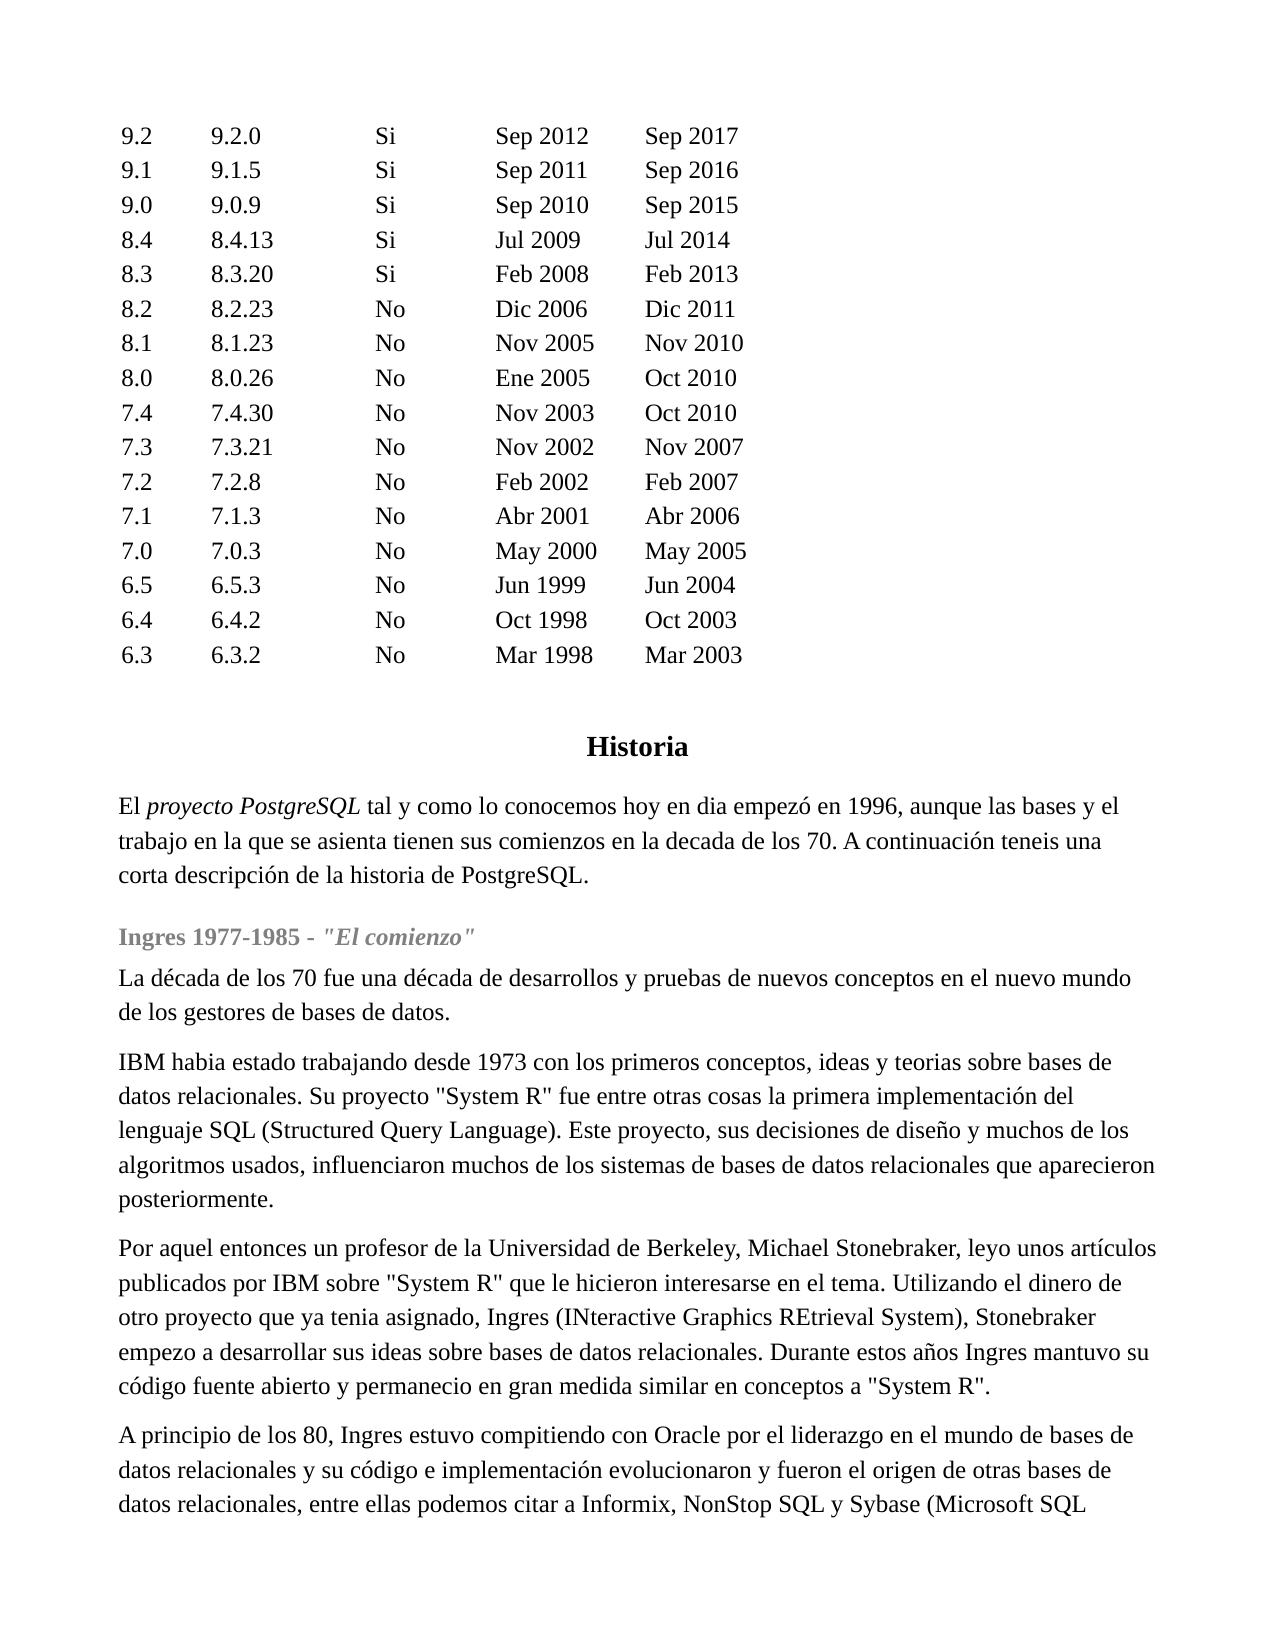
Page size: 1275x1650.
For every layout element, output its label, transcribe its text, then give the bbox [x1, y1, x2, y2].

table_cell 8.3.20 [208, 256, 372, 291]
table_cell Feb 2008 [492, 256, 642, 291]
table_cell Oct 2003 [642, 602, 754, 637]
table_cell Sep 2017 [642, 118, 754, 153]
table_cell Oct 2010 [642, 360, 754, 395]
table_cell 9.2 [118, 118, 208, 153]
table_cell Dic 2006 [492, 291, 642, 326]
table_cell May 2005 [642, 533, 754, 568]
table_cell 6.5 [118, 568, 208, 602]
table_cell No [372, 464, 492, 498]
table_cell Si [372, 118, 492, 153]
table_cell Si [372, 256, 492, 291]
table_cell No [372, 637, 492, 671]
table_cell 9.0.9 [208, 187, 372, 222]
table_cell 6.4.2 [208, 602, 372, 637]
table_cell 8.4.13 [208, 222, 372, 256]
text El proyecto PostgreSQL tal y como lo conocemos hoy en dia empezó en 1996, aunque las bases y el trabajo en la que se asienta tienen sus comienzos en la decada de los 70. A continuación teneis una corta descripción de la historia de PostgreSQL. [118, 791, 1157, 889]
table_cell 7.2 [118, 464, 208, 498]
text Historia [118, 729, 1157, 762]
table_cell 7.0.3 [208, 533, 372, 568]
table_cell Nov 2005 [492, 326, 642, 360]
table_cell Sep 2010 [492, 187, 642, 222]
table_cell Jun 1999 [492, 568, 642, 602]
table_cell Nov 2003 [492, 395, 642, 429]
table_cell 8.4 [118, 222, 208, 256]
table_cell Jul 2014 [642, 222, 754, 256]
table_cell 6.3.2 [208, 637, 372, 671]
table_cell Oct 2010 [642, 395, 754, 429]
table_cell No [372, 326, 492, 360]
text IBM habia estado trabajando desde 1973 con los primeros conceptos, ideas y teorias sobre bases de datos relacionales. Su proyecto "System R" fue entre otras cosas la primera implementación del lenguaje SQL (Structured Query Language). Este proyecto, sus decisiones de diseño y muchos de los algoritmos usados, influenciaron muchos de los sistemas de bases de datos relacionales que aparecieron posteriormente. [118, 1047, 1157, 1213]
table_cell No [372, 499, 492, 533]
table_cell 8.0 [118, 360, 208, 395]
table_cell Sep 2016 [642, 153, 754, 187]
table_cell Ene 2005 [492, 360, 642, 395]
table_cell No [372, 568, 492, 602]
table_cell 9.1 [118, 153, 208, 187]
table_cell Nov 2007 [642, 429, 754, 464]
table_cell 7.3.21 [208, 429, 372, 464]
table_cell 7.1.3 [208, 499, 372, 533]
table_cell 8.0.26 [208, 360, 372, 395]
table_cell No [372, 360, 492, 395]
table_cell Sep 2012 [492, 118, 642, 153]
table_cell 9.0 [118, 187, 208, 222]
table_cell 7.4.30 [208, 395, 372, 429]
table_cell 8.1.23 [208, 326, 372, 360]
table_cell 6.5.3 [208, 568, 372, 602]
table_cell No [372, 602, 492, 637]
table_cell No [372, 533, 492, 568]
table_cell 8.3 [118, 256, 208, 291]
table_cell May 2000 [492, 533, 642, 568]
table_cell 7.4 [118, 395, 208, 429]
table_cell Si [372, 153, 492, 187]
text La década de los 70 fue una década de desarrollos y pruebas de nuevos conceptos en el nuevo mundo de los gestores de bases de datos. [118, 963, 1157, 1026]
table_cell 6.4 [118, 602, 208, 637]
table_cell Dic 2011 [642, 291, 754, 326]
table_cell Feb 2013 [642, 256, 754, 291]
table_cell Jun 2004 [642, 568, 754, 602]
table_cell 8.2.23 [208, 291, 372, 326]
table_cell Mar 1998 [492, 637, 642, 671]
table_cell No [372, 395, 492, 429]
table_cell 8.1 [118, 326, 208, 360]
text A principio de los 80, Ingres estuvo compitiendo con Oracle por el liderazgo en el mundo de bases de datos relacionales y su código e implementación evolucionaron y fueron el origen de otras bases de datos relacionales, entre ellas podemos citar a Informix, NonStop SQL y Sybase (Microsoft SQL [118, 1421, 1157, 1518]
table_cell Sep 2015 [642, 187, 754, 222]
table_cell Abr 2001 [492, 499, 642, 533]
table_cell 7.1 [118, 499, 208, 533]
table_cell Si [372, 187, 492, 222]
table_cell Nov 2002 [492, 429, 642, 464]
table_cell Nov 2010 [642, 326, 754, 360]
table_cell Feb 2007 [642, 464, 754, 498]
table_cell 8.2 [118, 291, 208, 326]
table_cell Abr 2006 [642, 499, 754, 533]
table_cell 6.3 [118, 637, 208, 671]
text Por aquel entonces un profesor de la Universidad de Berkeley, Michael Stonebraker, leyo unos artículos publicados por IBM sobre "System R" que le hicieron interesarse en el tema. Utilizando el dinero de otro proyecto que ya tenia asignado, Ingres (INteractive Graphics REtrieval System), Stonebraker empezo a desarrollar sus ideas sobre bases de datos relacionales. Durante estos años Ingres mantuvo su código fuente abierto y permanecio en gran medida similar en conceptos a "System R". [118, 1233, 1157, 1400]
table_cell Si [372, 222, 492, 256]
table_cell No [372, 291, 492, 326]
table_cell Mar 2003 [642, 637, 754, 671]
table_cell Jul 2009 [492, 222, 642, 256]
table_cell 7.3 [118, 429, 208, 464]
table_cell 9.1.5 [208, 153, 372, 187]
table_cell 9.2.0 [208, 118, 372, 153]
table_cell Feb 2002 [492, 464, 642, 498]
table_cell No [372, 429, 492, 464]
table_cell Sep 2011 [492, 153, 642, 187]
subtitle Ingres 1977-1985 - "El comienzo" [118, 922, 1157, 951]
table_cell 7.2.8 [208, 464, 372, 498]
table_cell 7.0 [118, 533, 208, 568]
table_cell Oct 1998 [492, 602, 642, 637]
